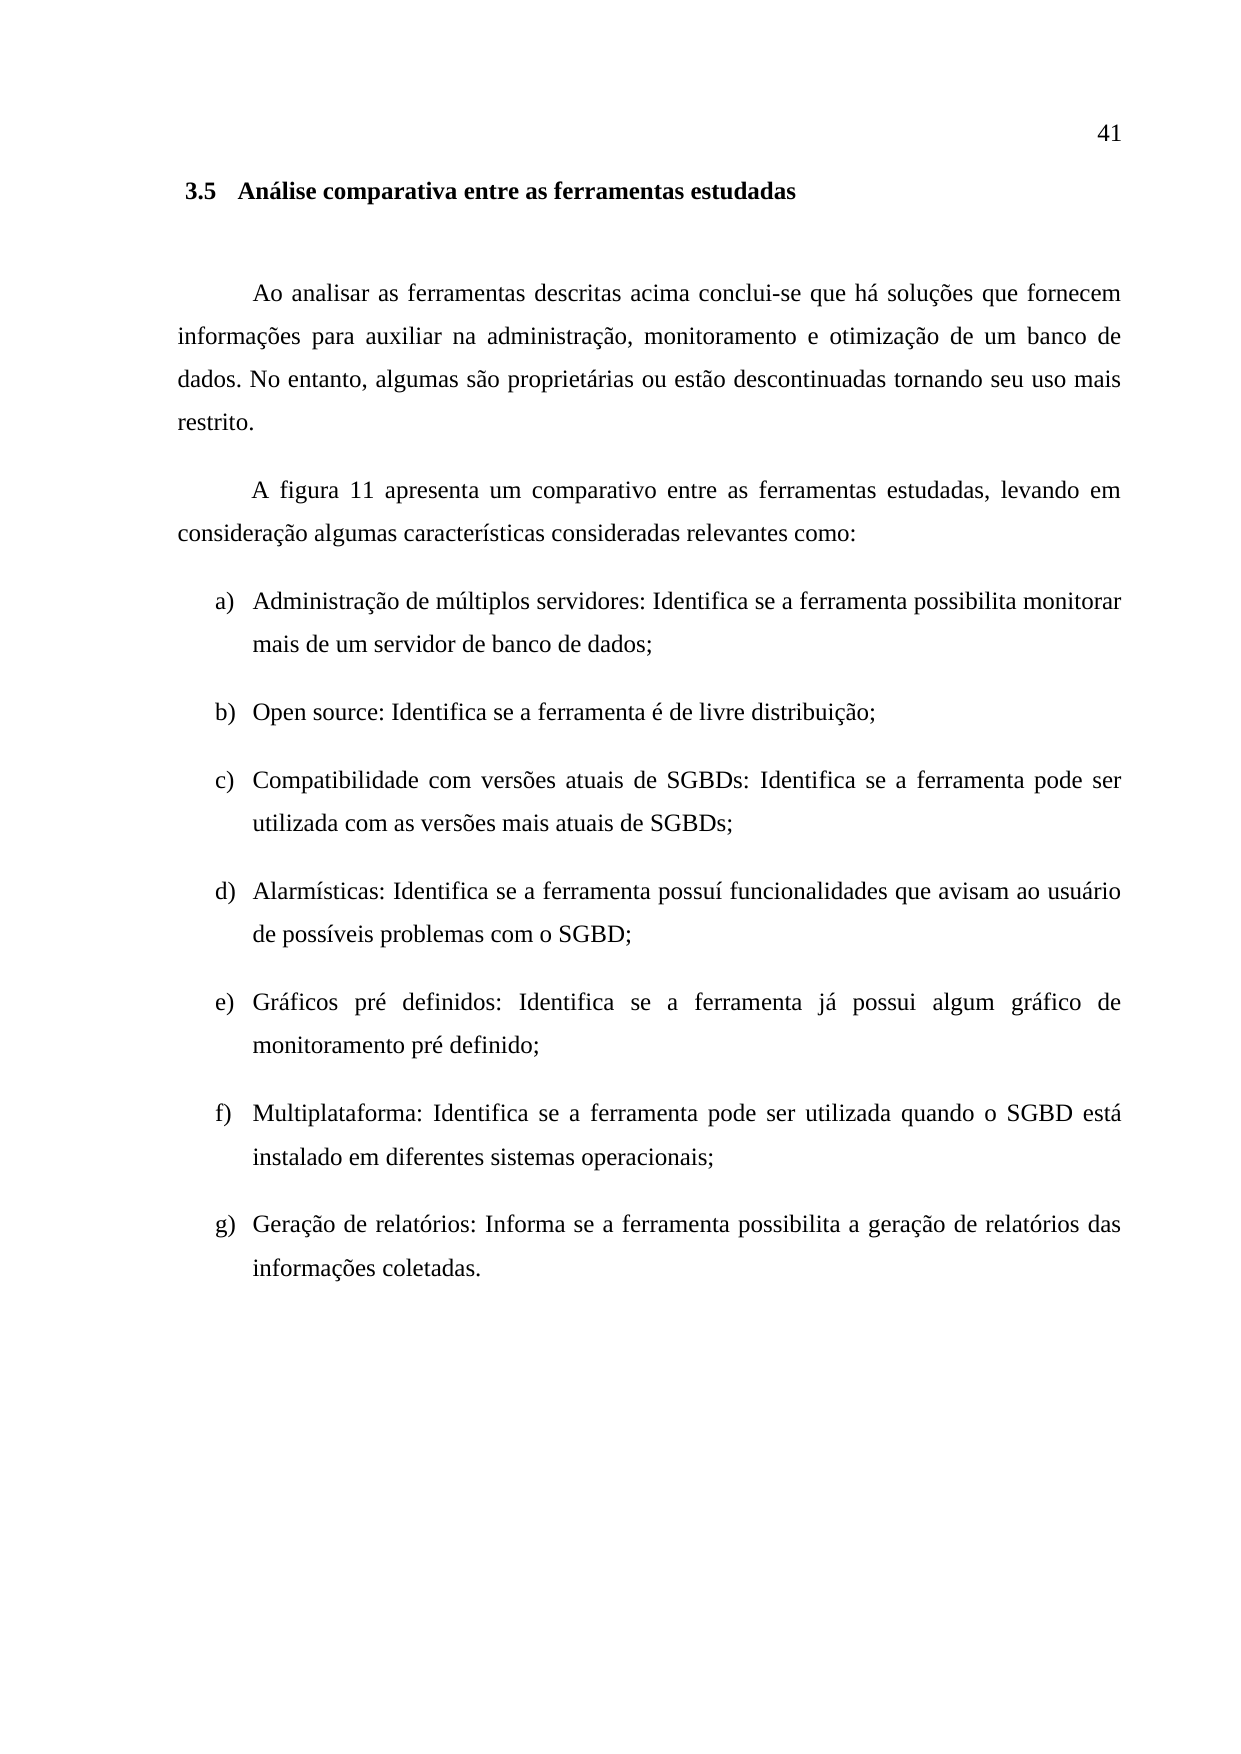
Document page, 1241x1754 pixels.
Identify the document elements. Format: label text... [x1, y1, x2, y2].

list Alarmísticas: Identifica se a ferramenta possuí funcionalidades que avisam ao usuário de possíveis problemas com o SGBD; [215, 876, 1122, 948]
list Compatibilidade com versões atuais de SGBDs: Identifica se a ferramenta pode ser utilizada com as versões mais atuais de SGBDs; [215, 765, 1122, 837]
list Open source: Identifica se a ferramenta é de livre distribuição; [215, 697, 1122, 726]
list Multiplataforma: Identifica se a ferramenta pode ser utilizada quando o SGBD está instalado em diferentes sistemas operacionais; [215, 1098, 1122, 1170]
list Administração de múltiplos servidores: Identifica se a ferramenta possibilita monitorar mais de um servidor de banco de dados; [215, 586, 1122, 658]
list Análise comparativa entre as ferramentas estudadas [185, 176, 1122, 205]
list Geração de relatórios: Informa se a ferramenta possibilita a geração de relatórios das informações coletadas. [215, 1209, 1122, 1281]
list Gráficos pré definidos: Identifica se a ferramenta já possui algum gráfico de monitoramento pré definido; [215, 987, 1122, 1059]
list Ao analisar as ferramentas descritas acima conclui-se que há soluções que fornecem informações para auxiliar na administração, monitoramento e otimização de um banco de dados. No entanto, algumas são proprietárias ou estão descontinuadas tornando seu uso mais restrito. [177, 278, 1122, 436]
text A figura 11 apresenta um comparativo entre as ferramentas estudadas, levando em consideração algumas características consideradas relevantes como: [177, 475, 1122, 547]
